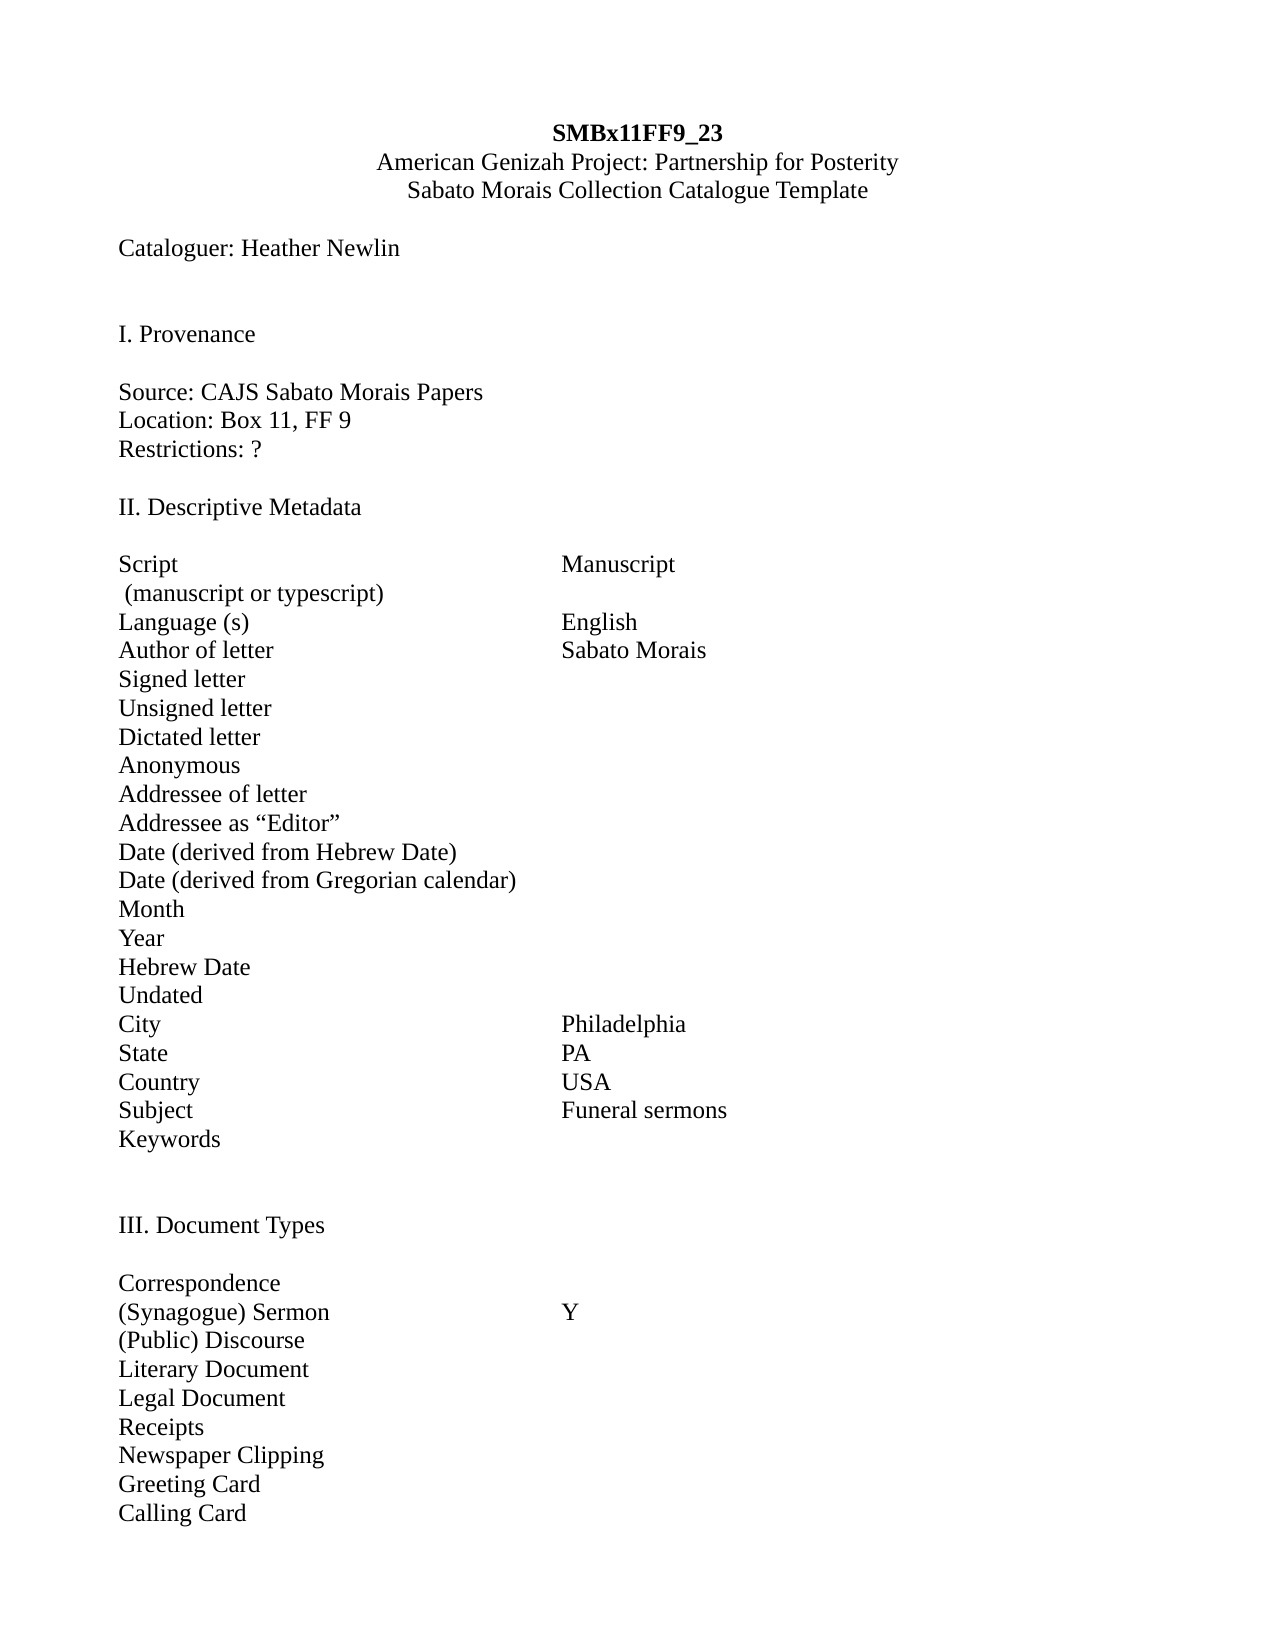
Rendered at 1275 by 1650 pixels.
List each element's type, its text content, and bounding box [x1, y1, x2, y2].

text Year [118, 923, 1157, 952]
text Greeting Card [118, 1469, 1157, 1498]
text Calling Card [118, 1498, 1157, 1527]
text City Philadelphia [118, 1009, 1157, 1038]
text III. Document Types [118, 1211, 1157, 1239]
text State PA [118, 1038, 1157, 1067]
text American Genizah Project: Partnership for Posterity [118, 147, 1157, 176]
text Script Manuscript [118, 549, 1157, 578]
text Language (s) English [118, 607, 1157, 636]
text Keywords [118, 1124, 1157, 1153]
text Date (derived from Gregorian calendar) [118, 866, 1157, 894]
text Author of letter Sabato Morais [118, 636, 1157, 664]
text II. Descriptive Metadata [118, 492, 1157, 521]
text Anonymous [118, 751, 1157, 779]
text Month [118, 894, 1157, 923]
text Cataloguer: Heather Newlin [118, 233, 1157, 262]
text Legal Document [118, 1383, 1157, 1412]
text I. Provenance [118, 319, 1157, 348]
text Literary Document [118, 1354, 1157, 1383]
text Date (derived from Hebrew Date) [118, 837, 1157, 866]
text Correspondence [118, 1268, 1157, 1297]
text (Synagogue) Sermon Y [118, 1297, 1157, 1326]
text Location: Box 11, FF 9 [118, 406, 1157, 434]
text Hebrew Date [118, 952, 1157, 981]
text Addressee as “Editor” [118, 808, 1157, 837]
text Dictated letter [118, 722, 1157, 751]
text Country USA [118, 1067, 1157, 1096]
text Sabato Morais Collection Catalogue Template [118, 176, 1157, 204]
text SMBx11FF9_23 [118, 118, 1157, 147]
text Receipts [118, 1412, 1157, 1441]
text Signed letter [118, 664, 1157, 693]
text Unsigned letter [118, 693, 1157, 722]
text Source: CAJS Sabato Morais Papers [118, 377, 1157, 406]
text Undated [118, 981, 1157, 1009]
text Addressee of letter [118, 779, 1157, 808]
text Subject Funeral sermons [118, 1096, 1157, 1124]
text Restrictions: ? [118, 434, 1157, 463]
text Newspaper Clipping [118, 1441, 1157, 1469]
text (manuscript or typescript) [118, 578, 1157, 607]
text (Public) Discourse [118, 1326, 1157, 1354]
